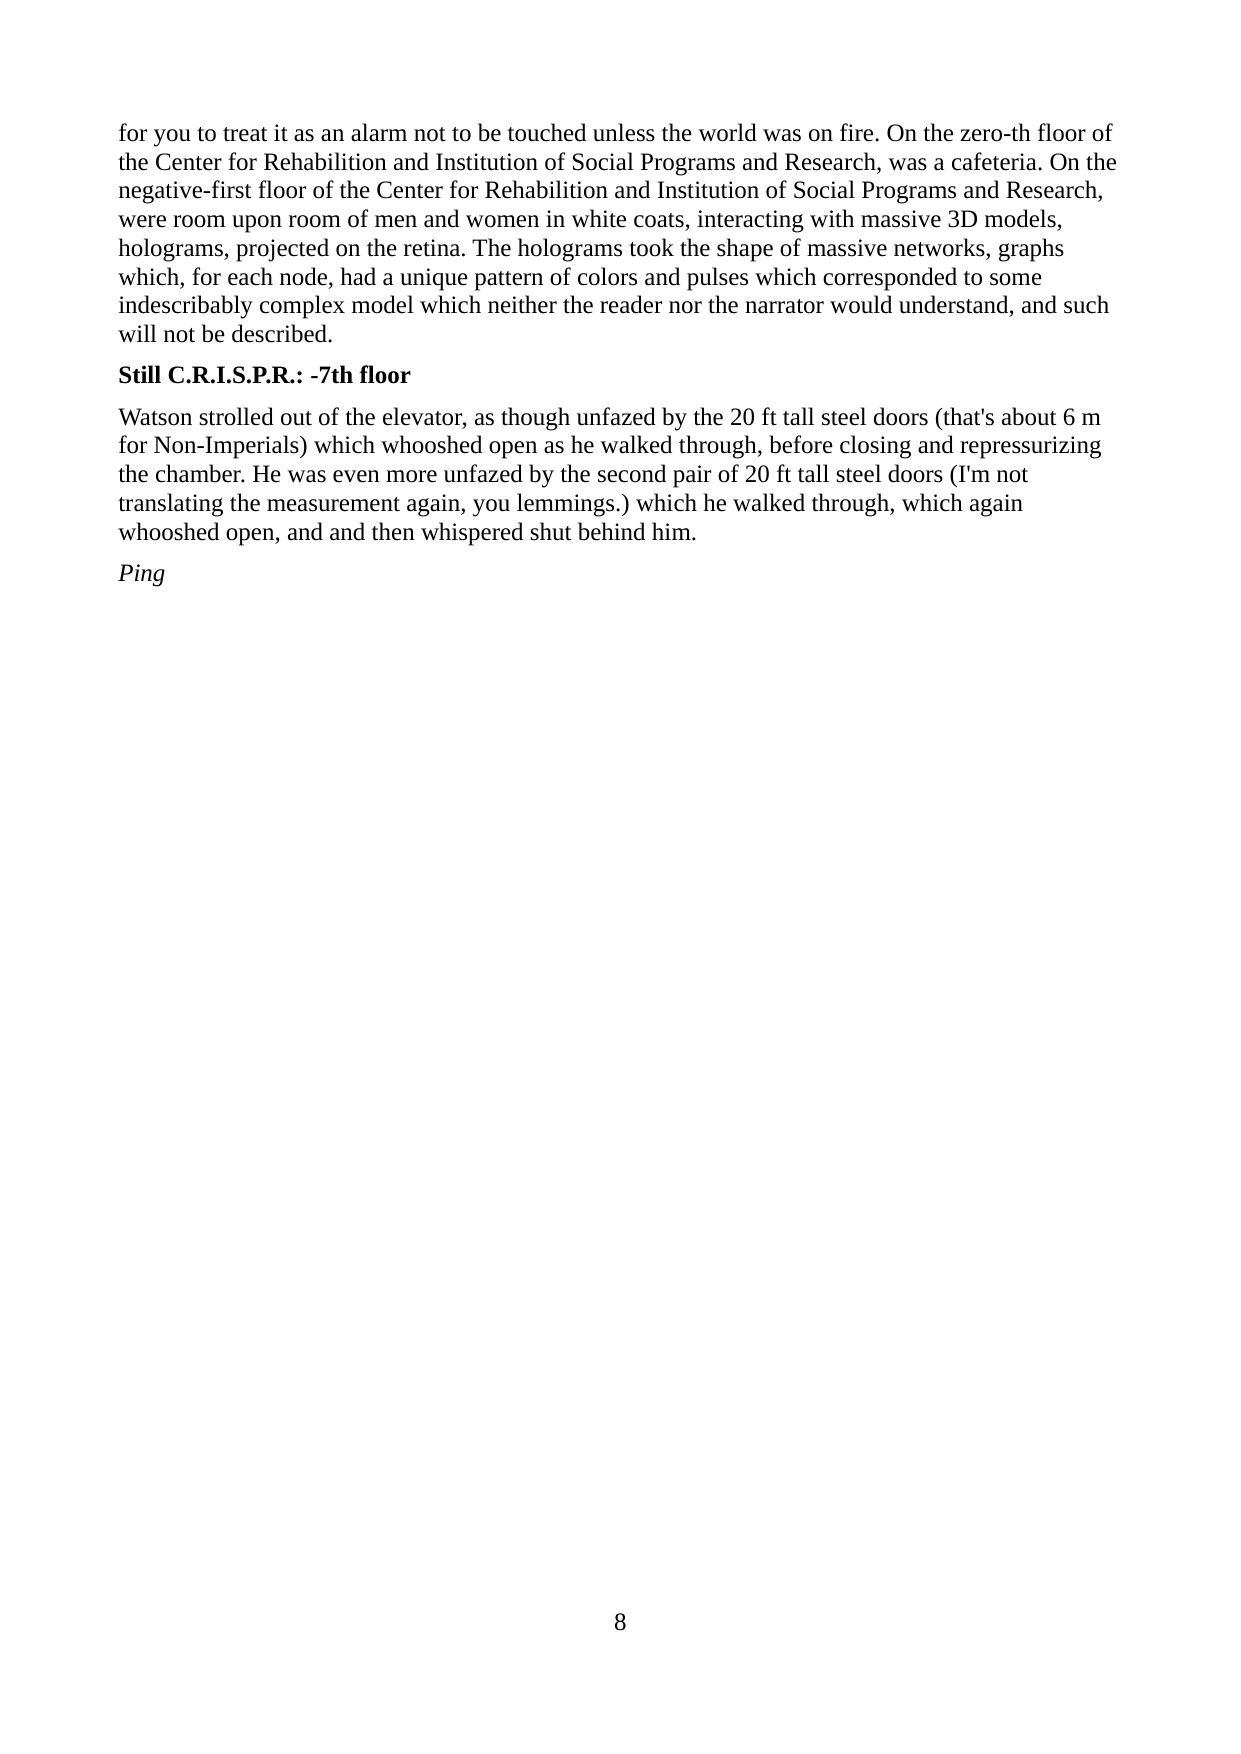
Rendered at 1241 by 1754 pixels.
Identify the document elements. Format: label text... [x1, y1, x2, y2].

text Ping [118, 558, 1122, 587]
text Still C.R.I.S.P.R.: -7th floor [118, 361, 1122, 389]
text Watson strolled out of the elevator, as though unfazed by the 20 ft tall steel doors (that's about 6 m for Non-Imperials) which whooshed open as he walked through, before closing and repressurizing the chamber. He was even more unfazed by the second pair of 20 ft tall steel doors (I'm not translating the measurement again, you lemmings.) which he walked through, which again whooshed open, and and then whispered shut behind him. [118, 402, 1122, 546]
text for you to treat it as an alarm not to be touched unless the world was on fire. On the zero-th floor of the Center for Rehabilition and Institution of Social Programs and Research, was a cafeteria. On the negative-first floor of the Center for Rehabilition and Institution of Social Programs and Research, were room upon room of men and women in white coats, interacting with massive 3D models, holograms, projected on the retina. The holograms took the shape of massive networks, graphs which, for each node, had a unique pattern of colors and pulses which corresponded to some indescribably complex model which neither the reader nor the narrator would understand, and such will not be described. [118, 118, 1122, 348]
